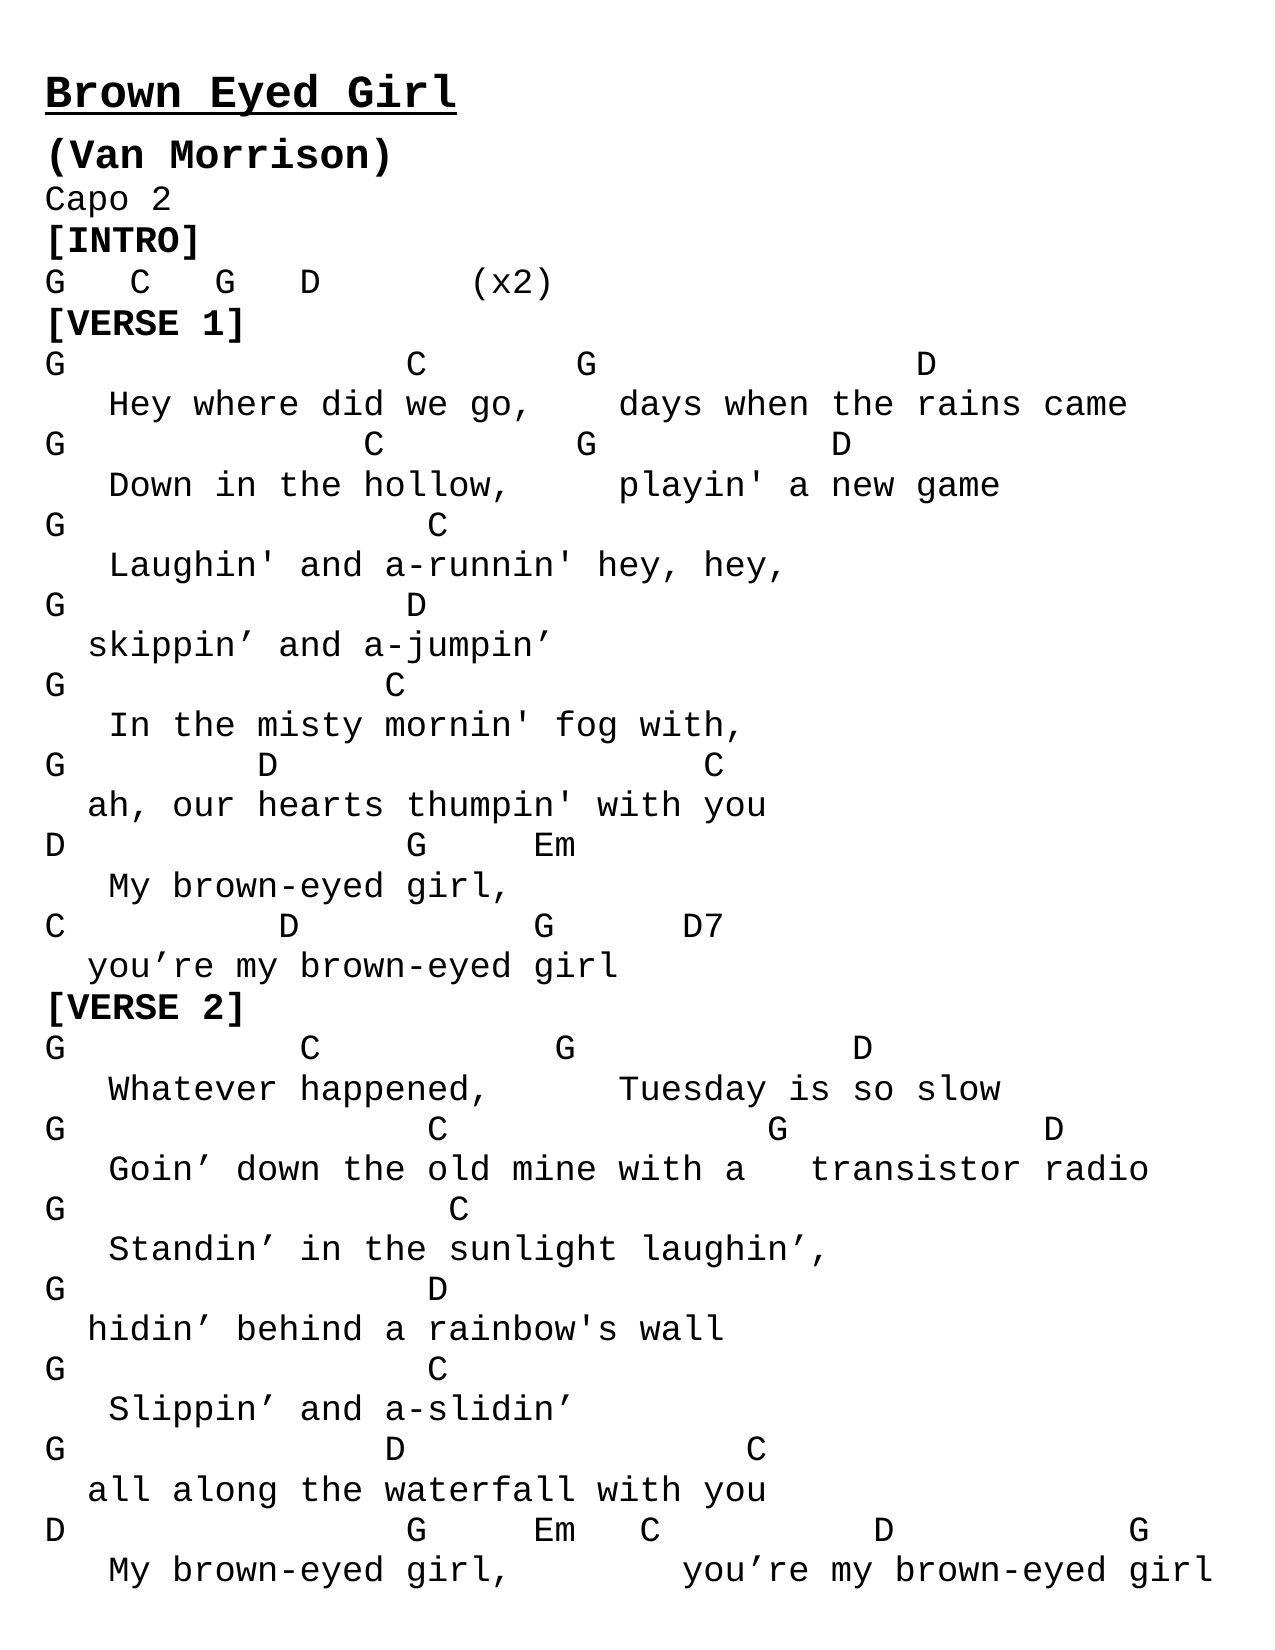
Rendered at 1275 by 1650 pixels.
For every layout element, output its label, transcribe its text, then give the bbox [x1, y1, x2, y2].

text G D [44, 587, 1231, 627]
text D G Em [44, 827, 1231, 867]
text all along the waterfall with you [44, 1471, 1231, 1512]
text skippin’ and a-jumpin’ [44, 627, 1231, 667]
subtitle [VERSE 2] [44, 988, 1231, 1030]
subtitle [VERSE 1] [44, 304, 1231, 346]
text G D C [44, 1431, 1231, 1471]
text In the misty mornin' fog with, [44, 707, 1231, 747]
text you’re my brown-eyed girl [44, 948, 1231, 988]
subtitle (Van Morrison) [44, 134, 1231, 181]
text Standin’ in the sunlight laughin’, [44, 1231, 1231, 1271]
text Down in the hollow, playin' a new game [44, 466, 1231, 507]
text C D G D7 [44, 908, 1231, 948]
text Laughin' and a-runnin' hey, hey, [44, 547, 1231, 587]
text G D [44, 1271, 1231, 1311]
text G D C [44, 747, 1231, 787]
text My brown-eyed girl, you’re my brown-eyed girl [44, 1552, 1231, 1592]
text Capo 2 [44, 181, 1231, 221]
text G C G D [44, 426, 1231, 466]
text G C G D (x2) [44, 263, 1231, 304]
text G C G D [44, 346, 1231, 386]
text hidin’ behind a rainbow's wall [44, 1311, 1231, 1351]
text Slippin’ and a-slidin’ [44, 1391, 1231, 1431]
subtitle Brown Eyed Girl [44, 69, 1231, 121]
text G C G D [44, 1030, 1231, 1070]
text My brown-eyed girl, [44, 867, 1231, 908]
text Whatever happened, Tuesday is so slow [44, 1070, 1231, 1111]
text Hey where did we go, days when the rains came [44, 386, 1231, 426]
text G C [44, 1351, 1231, 1391]
text ah, our hearts thumpin' with you [44, 787, 1231, 827]
subtitle [INTRO] [44, 221, 1231, 263]
text G C G D [44, 1111, 1231, 1151]
text Goin’ down the old mine with a transistor radio [44, 1151, 1231, 1191]
text G C [44, 1191, 1231, 1231]
text D G Em C D G [44, 1512, 1231, 1552]
text G C [44, 507, 1231, 547]
text G C [44, 667, 1231, 707]
